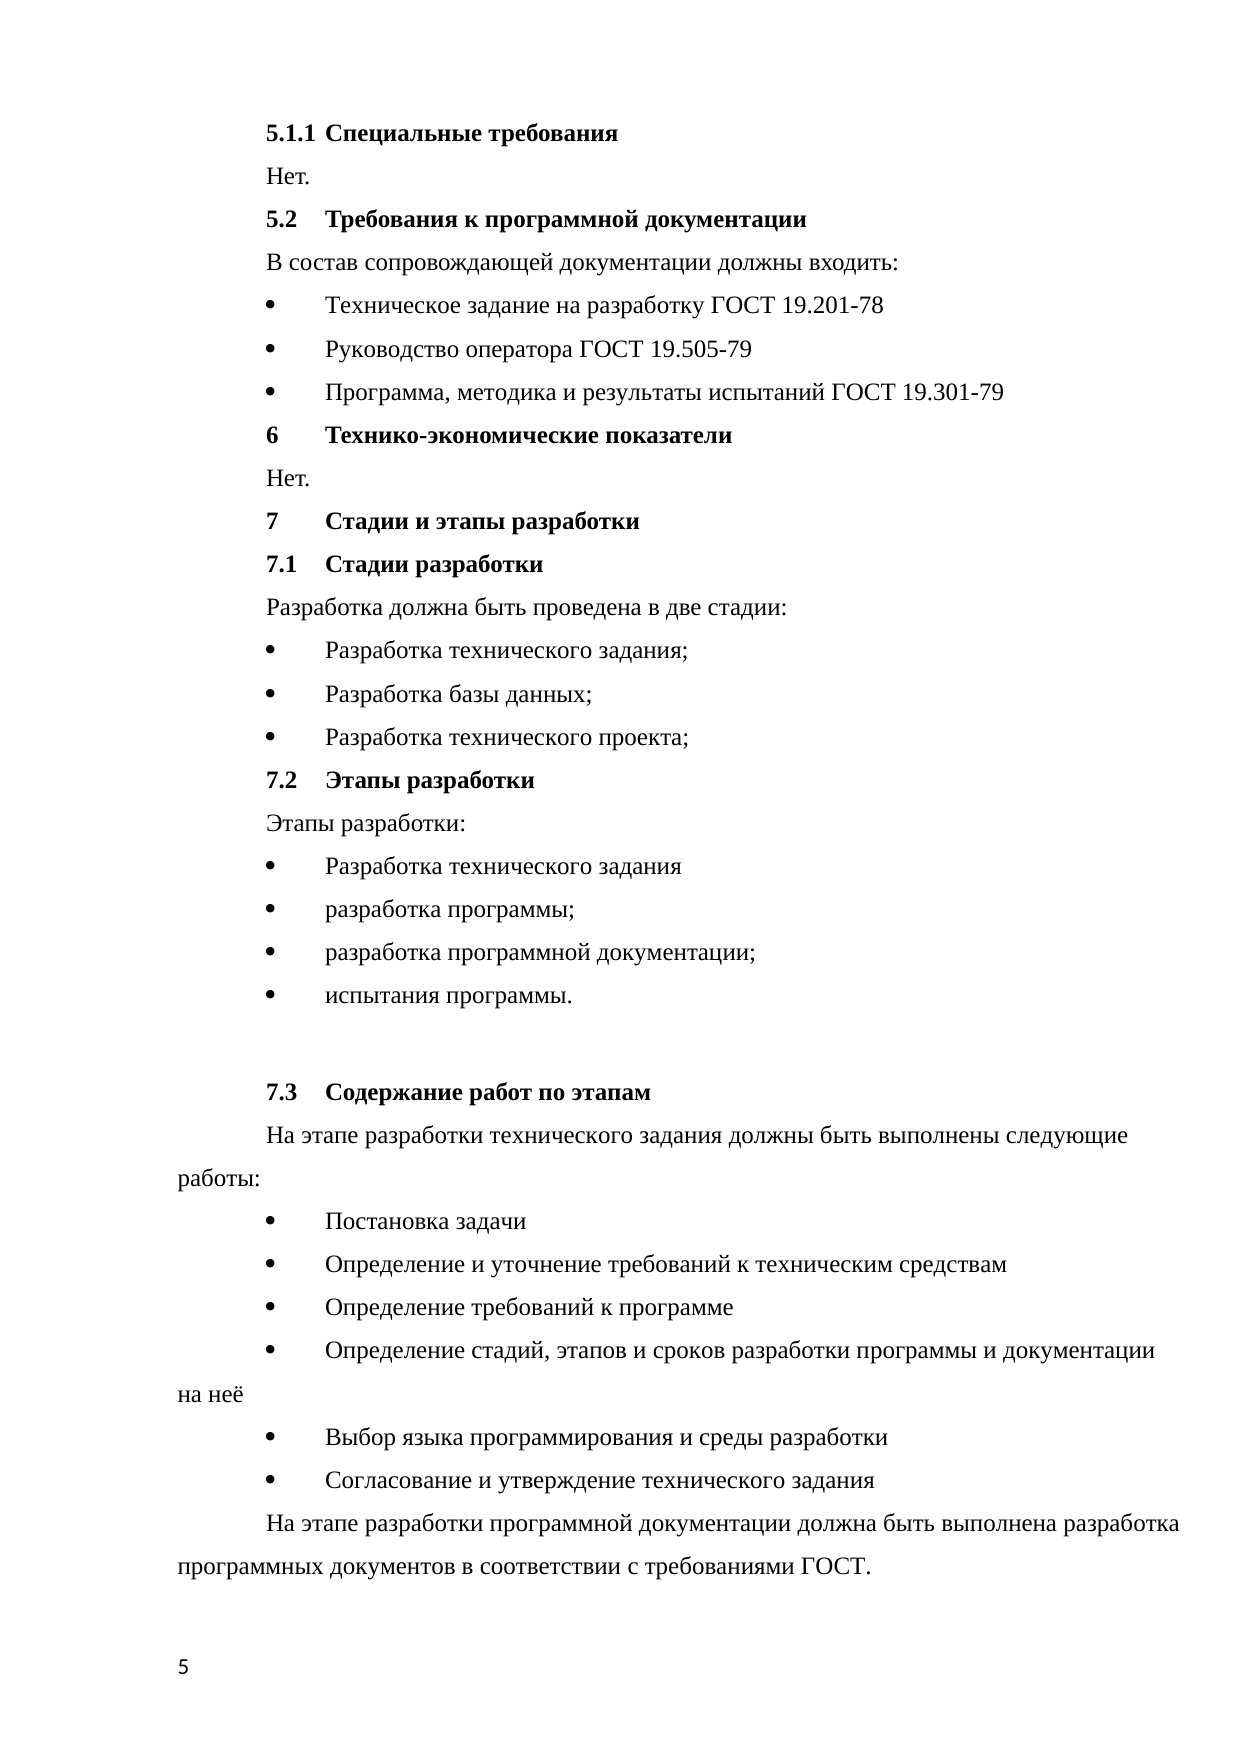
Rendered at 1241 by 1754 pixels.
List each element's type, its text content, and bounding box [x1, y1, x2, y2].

list Определение стадий, этапов и сроков разработки программы и документации на неё [177, 1336, 1181, 1407]
list Разработка технического проекта; [177, 722, 1181, 751]
list Согласование и утверждение технического задания [177, 1465, 1181, 1494]
subtitle Стадии и этапы разработки [177, 506, 1181, 535]
list Определение требований к программе [177, 1292, 1181, 1321]
text На этапе разработки технического задания должны быть выполнены следующие работы: [177, 1120, 1181, 1192]
subtitle Разработка должна быть проведена в две стадии: [177, 592, 1181, 621]
subtitle Стадии разработки [177, 549, 1181, 578]
subtitle Содержание работ по этапам [177, 1077, 1181, 1106]
text На этапе разработки программной документации должна быть выполнена разработка программных документов в соответствии с требованиями ГОСТ. [177, 1508, 1181, 1580]
subtitle Этапы разработки: [177, 808, 1181, 837]
list Руководство оператора ГОСТ 19.505-79 [177, 334, 1181, 362]
list разработка программы; [177, 894, 1181, 923]
list Разработка базы данных; [177, 679, 1181, 707]
list испытания программы. [177, 981, 1181, 1009]
list Разработка технического задания; [177, 636, 1181, 664]
subtitle Этапы разработки [177, 765, 1181, 794]
subtitle Нет. [177, 161, 1181, 190]
subtitle Требования к программной документации [177, 204, 1181, 233]
list Техническое задание на разработку ГОСТ 19.201-78 [177, 291, 1181, 319]
list Выбор языка программирования и среды разработки [177, 1422, 1181, 1451]
subtitle Технико-экономические показатели [177, 420, 1181, 449]
subtitle В состав сопровождающей документации должны входить: [177, 247, 1181, 276]
list Разработка технического задания [177, 851, 1181, 880]
list Постановка задачи [177, 1206, 1181, 1235]
subtitle Специальные требования [177, 118, 1181, 147]
list Определение и уточнение требований к техническим средствам [177, 1249, 1181, 1278]
list Программа, методика и результаты испытаний ГОСТ 19.301-79 [177, 377, 1181, 406]
list разработка программной документации; [177, 937, 1181, 966]
subtitle Нет. [177, 463, 1181, 492]
